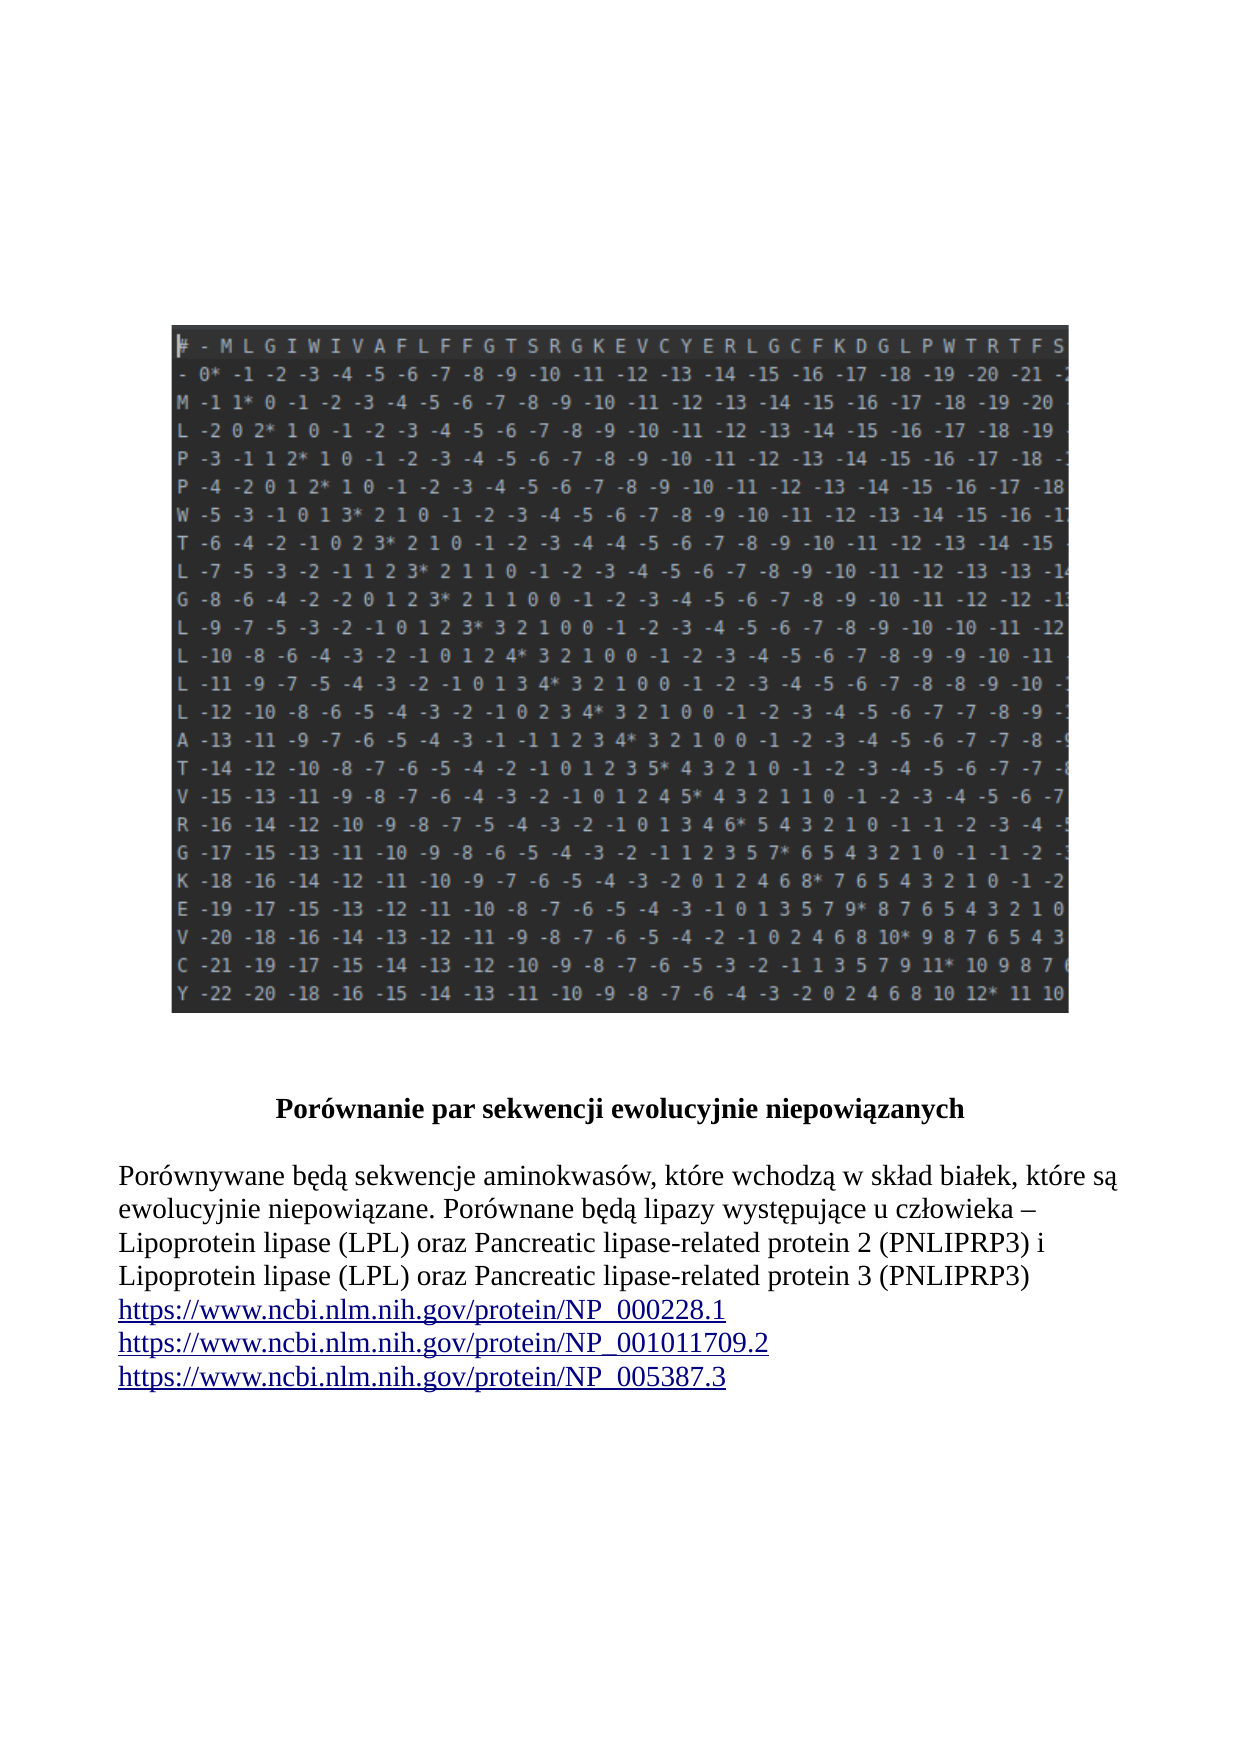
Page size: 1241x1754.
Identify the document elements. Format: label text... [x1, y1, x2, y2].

text Porównanie par sekwencji ewolucyjnie niepowiązanych [118, 1091, 1122, 1124]
text Lipoprotein lipase (LPL) oraz Pancreatic lipase-related protein 2 (PNLIPRP3) i Lipoprotein lipase (LPL) oraz Pancreatic lipase-related protein 3 (PNLIPRP3) [118, 1225, 1122, 1292]
picture [171, 325, 1069, 1013]
text https://www.ncbi.nlm.nih.gov/protein/NP_005387.3 [118, 1359, 1122, 1393]
text Porównywane będą sekwencje aminokwasów, które wchodzą w skład białek, które są ewolucyjnie niepowiązane. Porównane będą lipazy występujące u człowieka – [118, 1158, 1122, 1225]
text https://www.ncbi.nlm.nih.gov/protein/NP_001011709.2 [118, 1326, 1122, 1359]
text https://www.ncbi.nlm.nih.gov/protein/NP_000228.1 [118, 1292, 1122, 1326]
